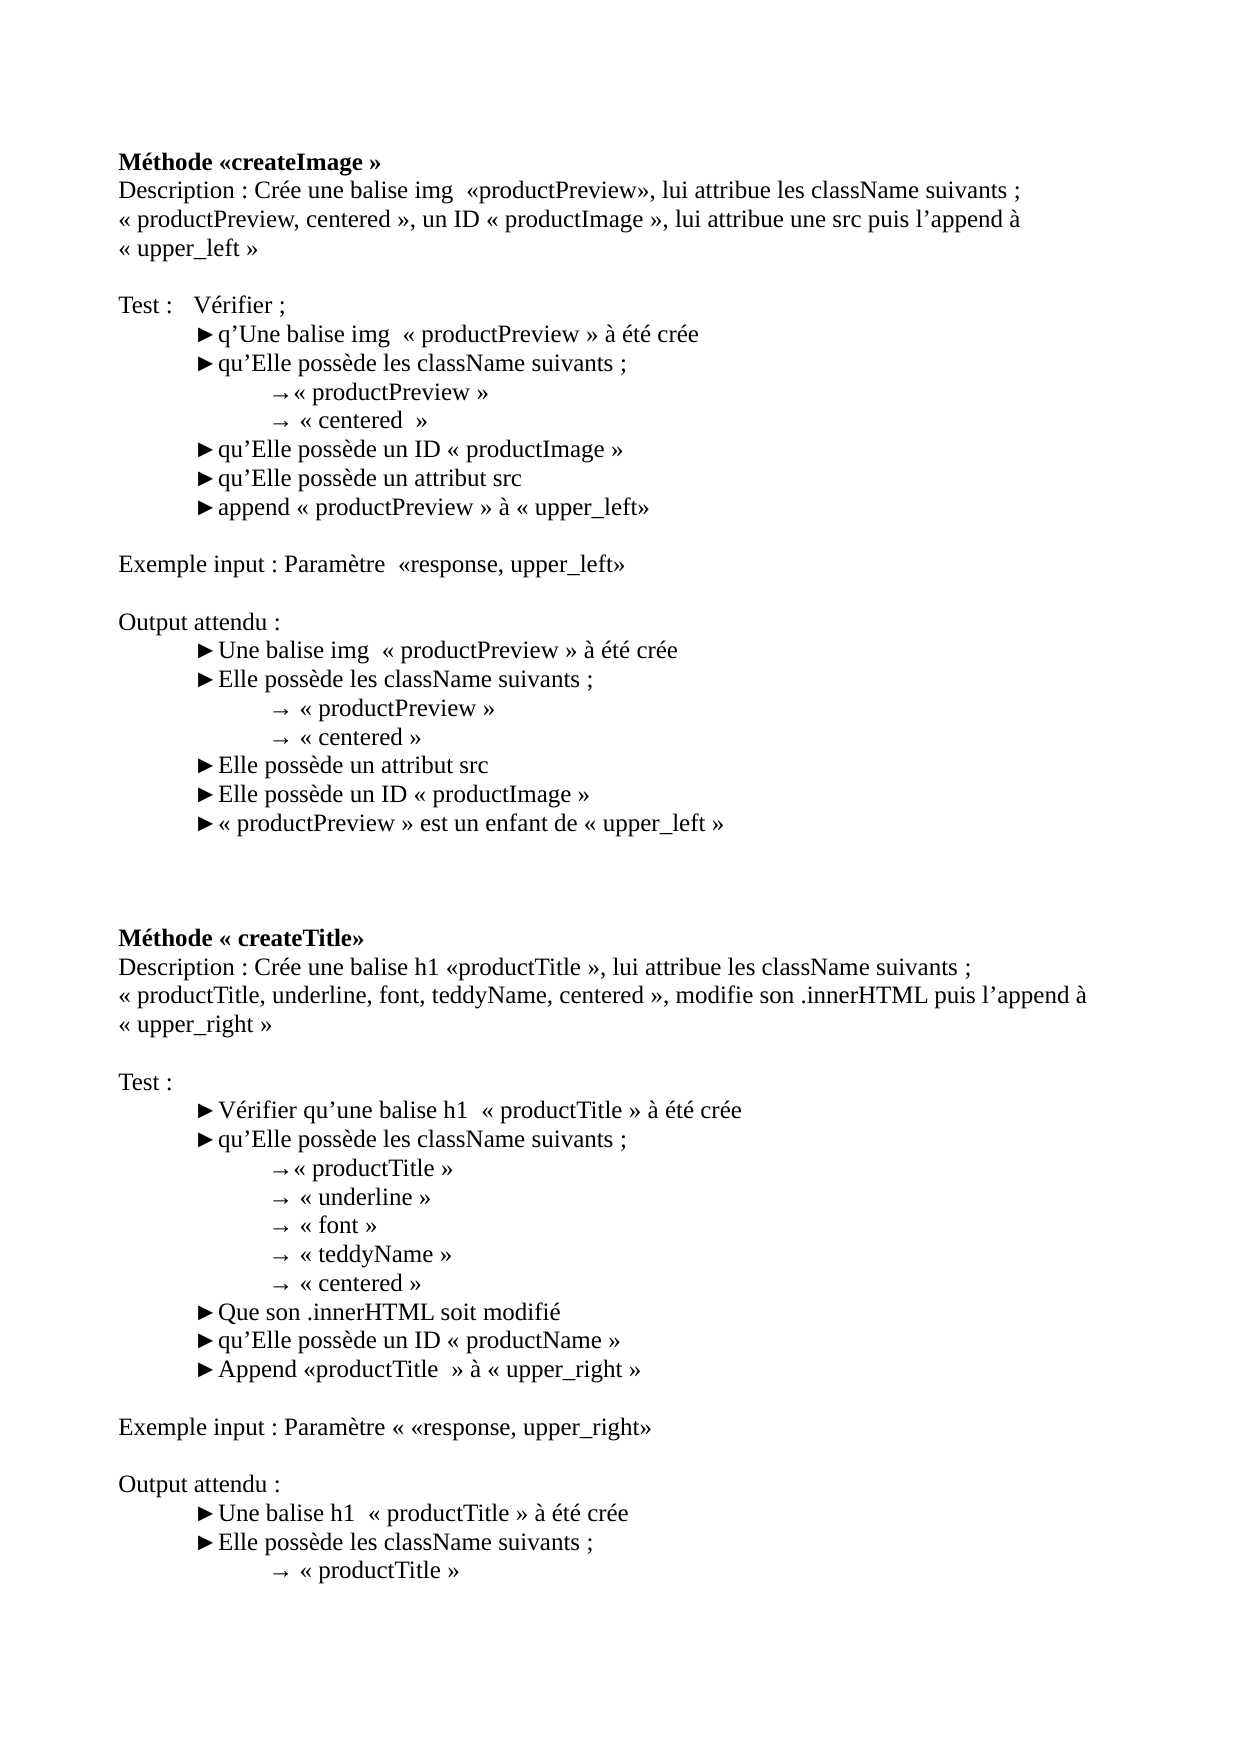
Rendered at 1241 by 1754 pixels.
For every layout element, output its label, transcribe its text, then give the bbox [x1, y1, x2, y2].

text Output attendu : [118, 1469, 1122, 1498]
text → « centered » ►qu’Elle possède un ID « productImage » ►qu’Elle possède un attribut src ►append « productPreview » à « upper_left» Exemple input : Paramètre «response, upper_left» [118, 406, 1122, 578]
text Description : Crée une balise h1 «productTitle », lui attribue les className suivants ; « productTitle, underline, font, teddyName, centered », modifie son .innerHTML puis l’append à « upper_right » Test : ►Vérifier qu’une balise h1 « productTitle » à été crée ►qu’Elle possède les className suivants ; →« productTitle » → « underline » → « font » [118, 952, 1122, 1239]
text ►Elle possède les className suivants ; → « productPreview » → « centered » ►Elle possède un attribut src ►Elle possède un ID « productImage » ►« productPreview » est un enfant de « upper_left » [118, 664, 1122, 837]
text Méthode « createTitle» [118, 923, 1122, 952]
text ►qu’Elle possède les className suivants ; →« productPreview » [118, 348, 1122, 406]
text ►q’Une balise img « productPreview » à été crée [118, 319, 1122, 348]
text ►Une balise h1 « productTitle » à été crée ►Elle possède les className suivants ; → « productTitle » [118, 1498, 1122, 1584]
text Description : Crée une balise img «productPreview», lui attribue les className suivants ; « productPreview, centered », un ID « productImage », lui attribue une src puis l’append à « upper_left » Test : Vérifier ; [118, 176, 1122, 319]
text → « teddyName » → « centered » ►Que son .innerHTML soit modifié ►qu’Elle possède un ID « productName » ►Append «productTitle » à « upper_right » Exemple input : Paramètre « «response, upper_right» [118, 1239, 1122, 1441]
text Output attendu : ►Une balise img « productPreview » à été crée [118, 607, 1122, 664]
text Méthode «createImage » [118, 147, 1122, 176]
